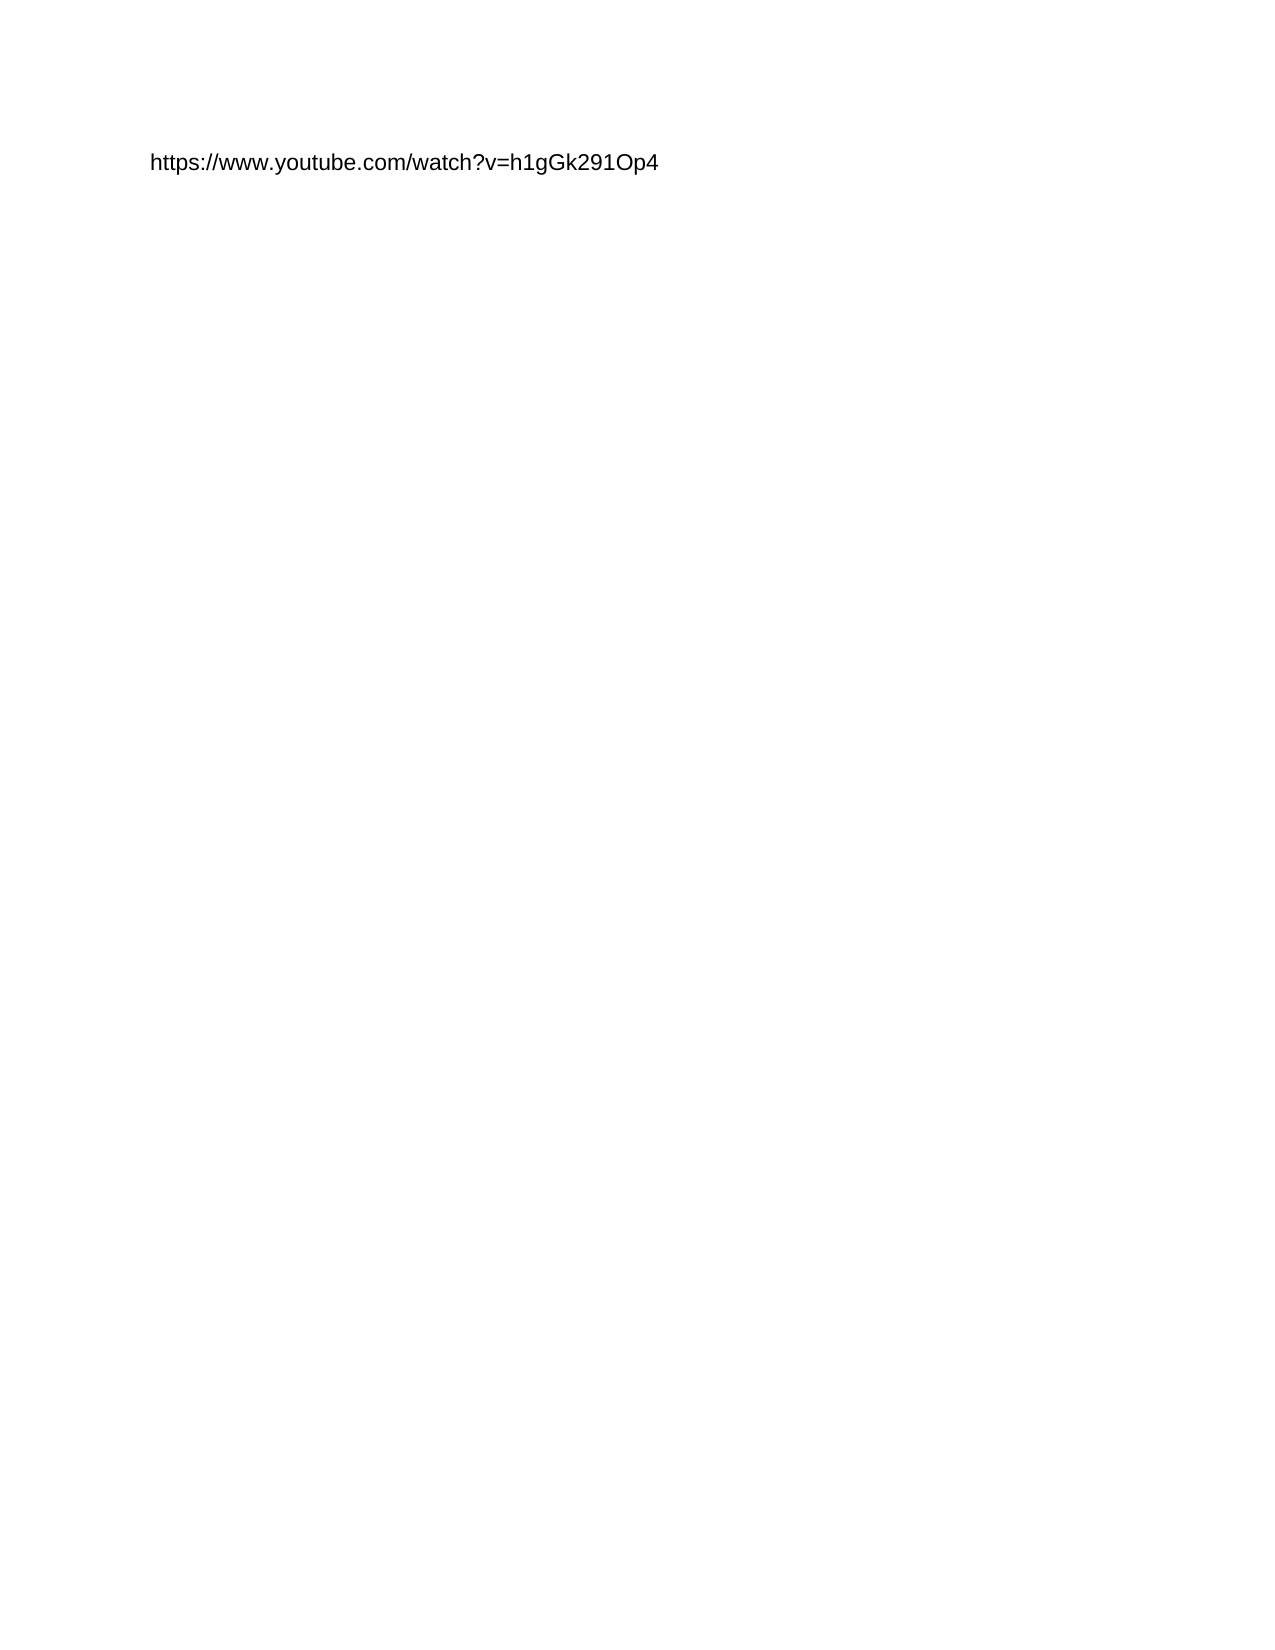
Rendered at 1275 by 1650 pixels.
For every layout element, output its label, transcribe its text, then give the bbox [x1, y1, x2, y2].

text https://www.youtube.com/watch?v=h1gGk291Op4 [150, 150, 1125, 176]
